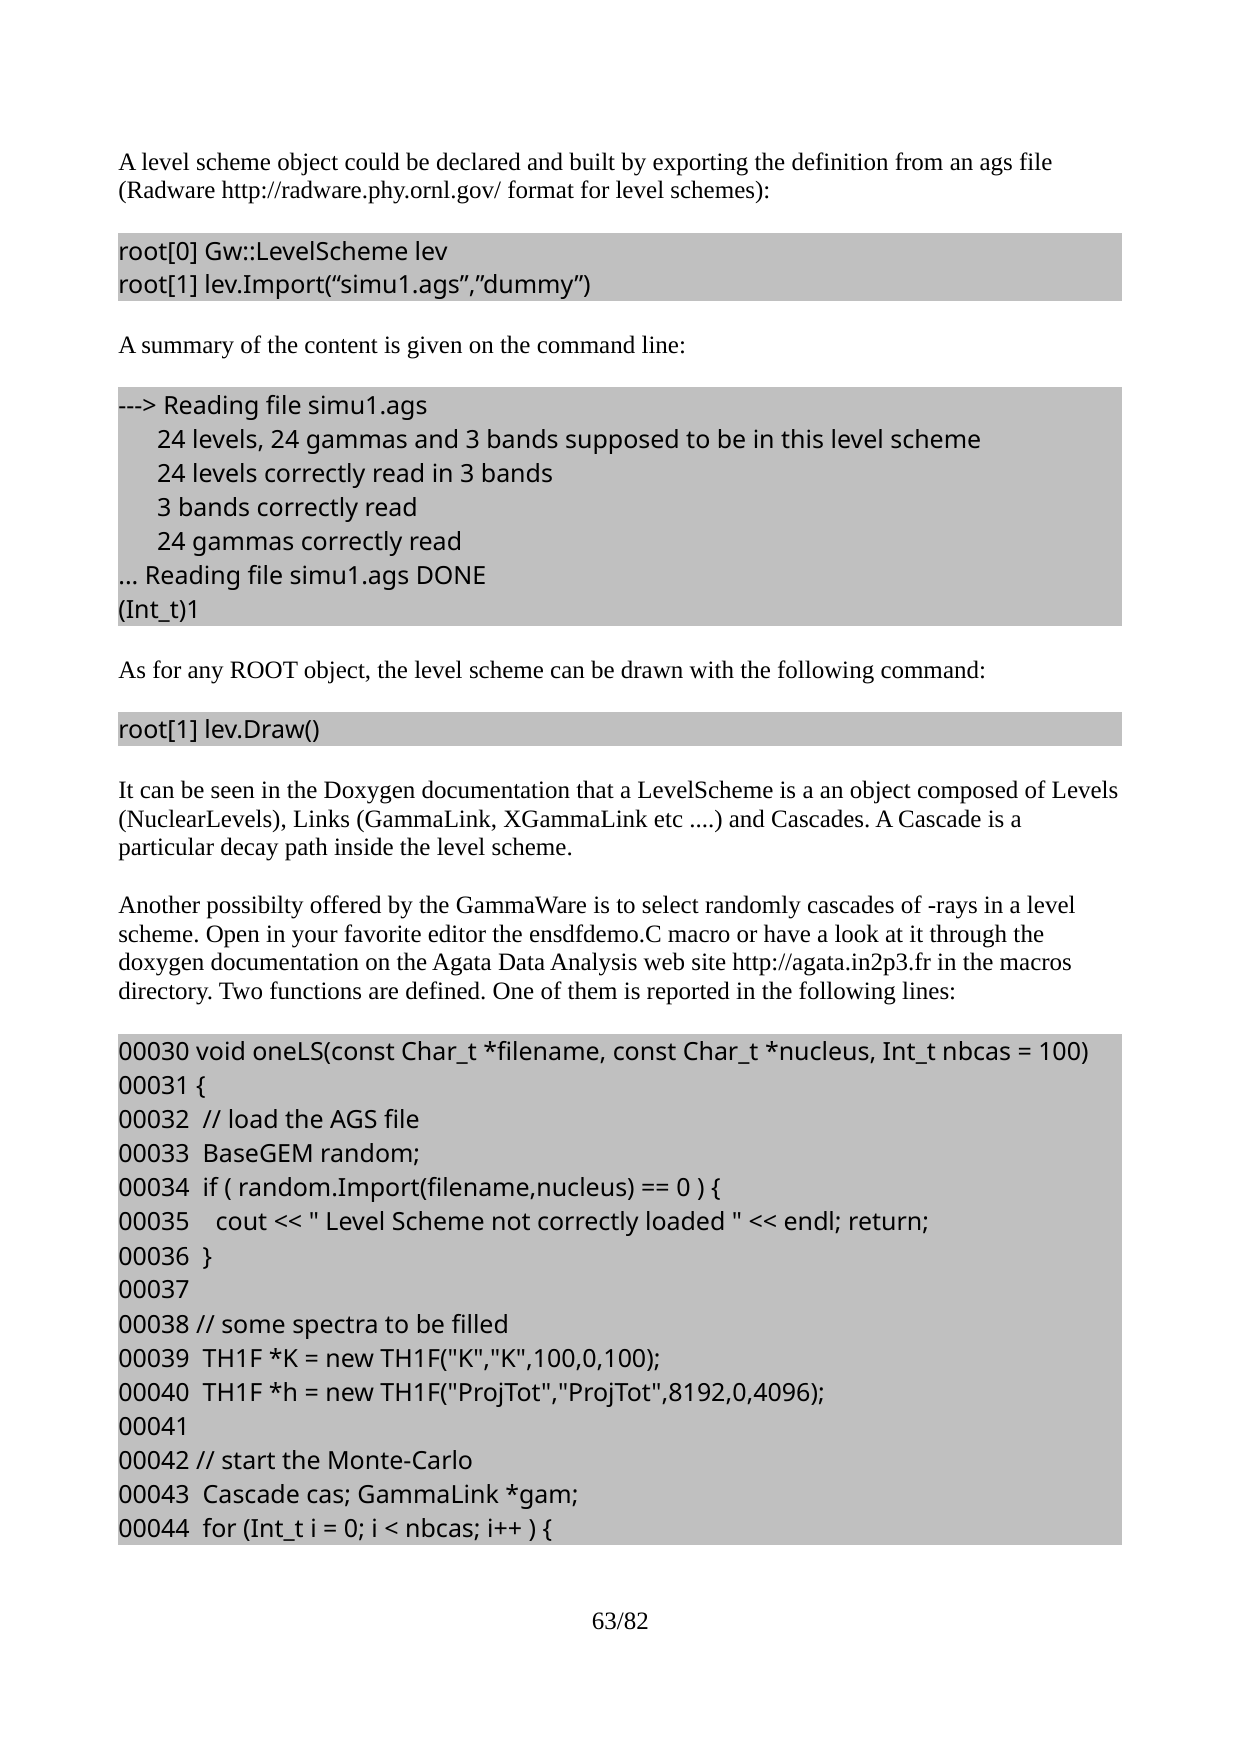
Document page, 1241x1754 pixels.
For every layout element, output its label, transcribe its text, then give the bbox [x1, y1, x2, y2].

text 24 gammas correctly read [118, 524, 1122, 558]
text A summary of the content is given on the command line: [118, 330, 1122, 359]
text 24 levels correctly read in 3 bands [118, 456, 1122, 490]
text 00033 BaseGEM random; [118, 1136, 1122, 1170]
text 00031 { [118, 1068, 1122, 1102]
text 00030 void oneLS(const Char_t *filename, const Char_t *nucleus, Int_t nbcas = 100) [118, 1034, 1122, 1068]
text root[1] lev.Import(“simu1.ags”,”dummy”) [118, 267, 1122, 301]
text 3 bands correctly read [118, 490, 1122, 524]
text root[1] lev.Draw() [118, 712, 1122, 746]
text Another possibilty offered by the GammaWare is to select randomly cascades of -rays in a level scheme. Open in your favorite editor the ensdfdemo.C macro or have a look at it through the doxygen documentation on the Agata Data Analysis web site http://agata.in2p3.fr in the macros directory. Two functions are defined. One of them is reported in the following lines: [118, 890, 1122, 1005]
text 00040 TH1F *h = new TH1F("ProjTot","ProjTot",8192,0,4096); [118, 1374, 1122, 1408]
text As for any ROOT object, the level scheme can be drawn with the following command: [118, 655, 1122, 683]
text 00034 if ( random.Import(filename,nucleus) == 0 ) { [118, 1170, 1122, 1204]
text 00039 TH1F *K = new TH1F("K","K",100,0,100); [118, 1340, 1122, 1374]
text 00035 cout << " Level Scheme not correctly loaded " << endl; return; [118, 1204, 1122, 1238]
text 00041 [118, 1408, 1122, 1442]
text A level scheme object could be declared and built by exporting the definition from an ags file (Radware http://radware.phy.ornl.gov/ format for level schemes): [118, 147, 1122, 204]
text 00032 // load the AGS file [118, 1102, 1122, 1136]
text 00036 } [118, 1238, 1122, 1272]
text 00037 [118, 1272, 1122, 1306]
text root[0] Gw::LevelScheme lev [118, 233, 1122, 267]
text 24 levels, 24 gammas and 3 bands supposed to be in this level scheme [118, 422, 1122, 456]
text 00044 for (Int_t i = 0; i < nbcas; i++ ) { [118, 1511, 1122, 1545]
text It can be seen in the Doxygen documentation that a LevelScheme is a an object composed of Levels (NuclearLevels), Links (GammaLink, XGammaLink etc ....) and Cascades. A Cascade is a particular decay path inside the level scheme. [118, 775, 1122, 861]
text (Int_t)1 [118, 592, 1122, 626]
text 00042 // start the Monte-Carlo [118, 1442, 1122, 1477]
text 00038 // some spectra to be filled [118, 1306, 1122, 1340]
text ---> Reading file simu1.ags [118, 387, 1122, 422]
text ... Reading file simu1.ags DONE [118, 558, 1122, 592]
text 00043 Cascade cas; GammaLink *gam; [118, 1477, 1122, 1511]
